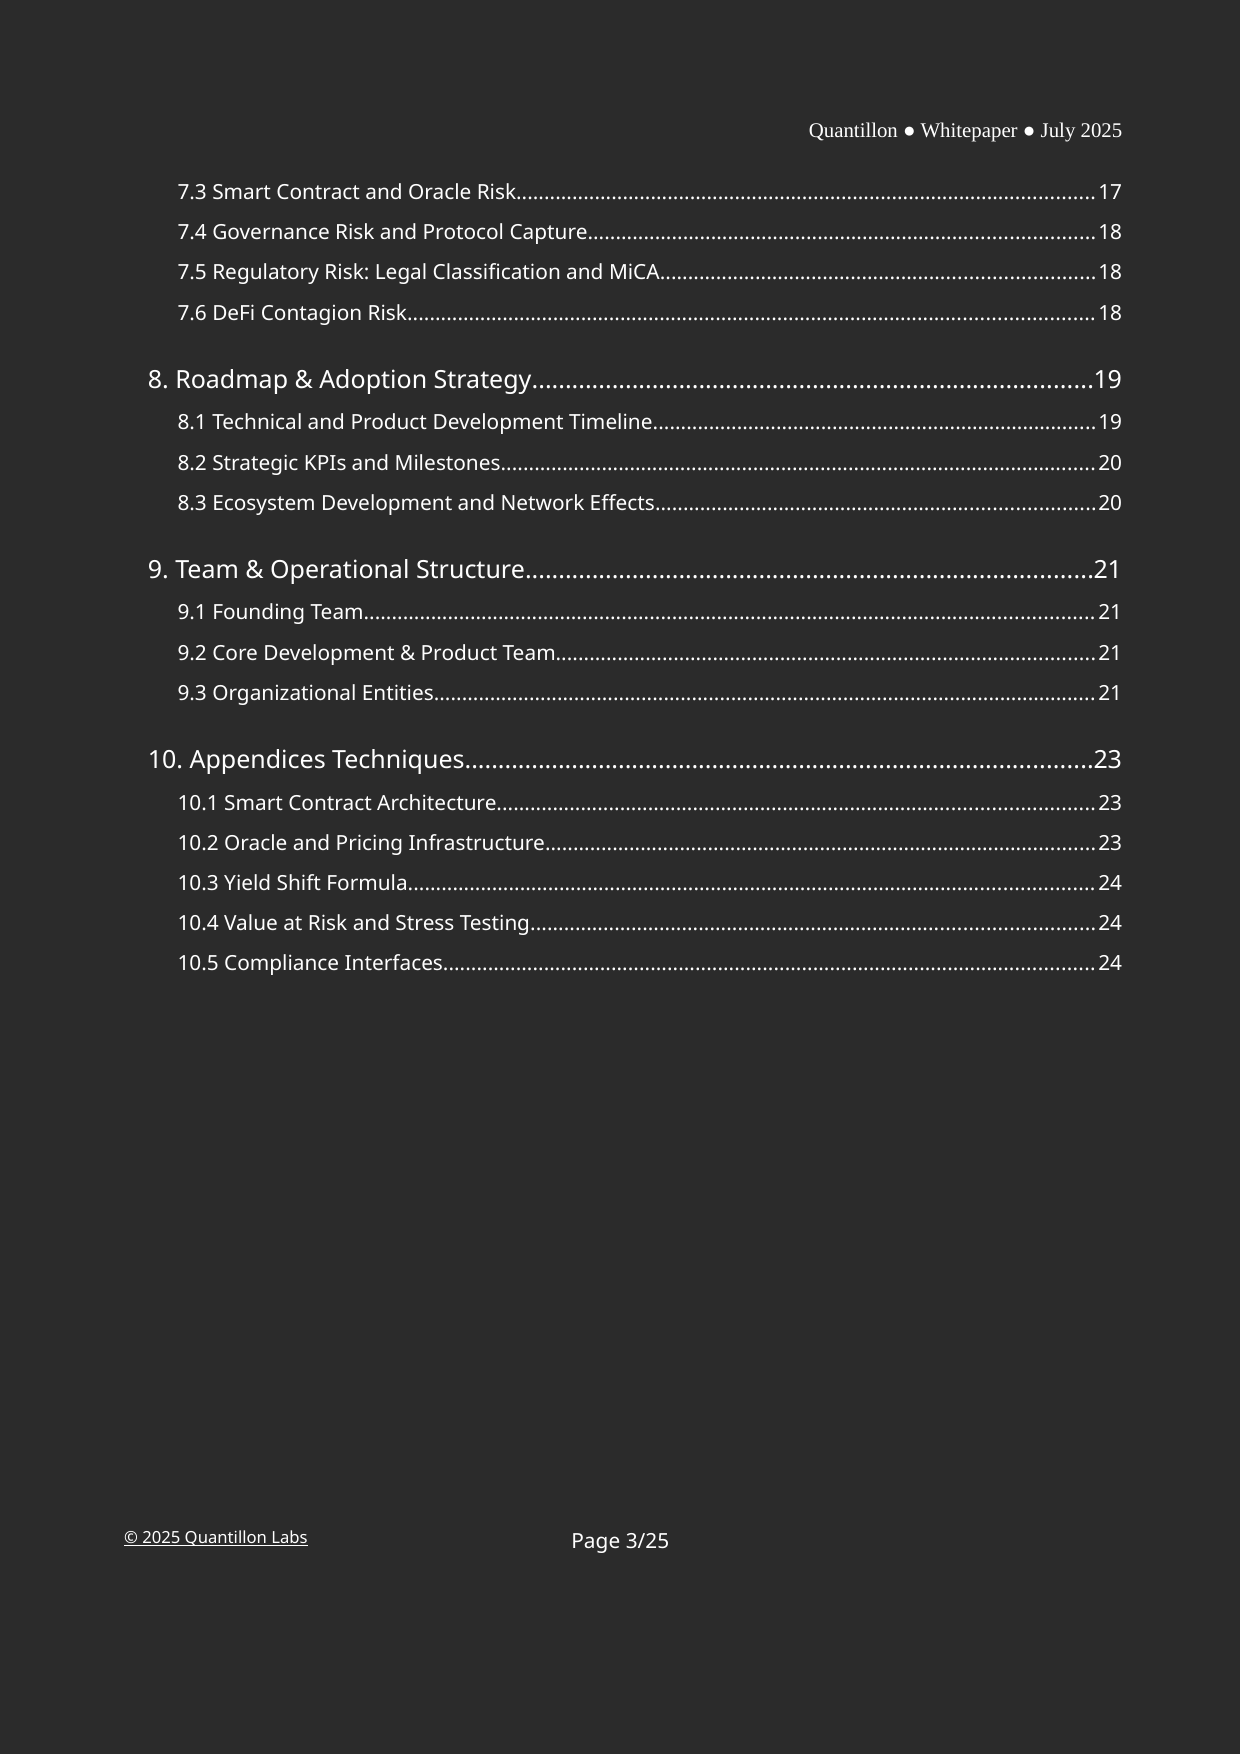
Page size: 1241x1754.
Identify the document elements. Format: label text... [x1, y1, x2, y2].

text 10.2 Oracle and Pricing Infrastructure 23 [177, 828, 1122, 856]
text 10.4 Value at Risk and Stress Testing 24 [177, 908, 1122, 937]
text 10.1 Smart Contract Architecture 23 [177, 788, 1122, 816]
text 8. Roadmap & Adoption Strategy 19 [148, 362, 1122, 396]
text 7.3 Smart Contract and Oracle Risk 17 [177, 177, 1122, 206]
text 7.4 Governance Risk and Protocol Capture 18 [177, 217, 1122, 246]
text 10.3 Yield Shift Formula 24 [177, 868, 1122, 896]
text 9. Team & Operational Structure 21 [148, 552, 1122, 586]
text 10. Appendices Techniques 23 [148, 742, 1122, 776]
text 8.1 Technical and Product Development Timeline 19 [177, 407, 1122, 436]
text 10.5 Compliance Interfaces 24 [177, 948, 1122, 977]
text 7.6 DeFi Contagion Risk 18 [177, 298, 1122, 326]
text 8.2 Strategic KPIs and Milestones 20 [177, 448, 1122, 476]
text 7.5 Regulatory Risk: Legal Classification and MiCA 18 [177, 257, 1122, 286]
text 9.2 Core Development & Product Team 21 [177, 638, 1122, 666]
text 8.3 Ecosystem Development and Network Effects 20 [177, 488, 1122, 516]
text 9.1 Founding Team 21 [177, 597, 1122, 626]
text 9.3 Organizational Entities 21 [177, 678, 1122, 706]
